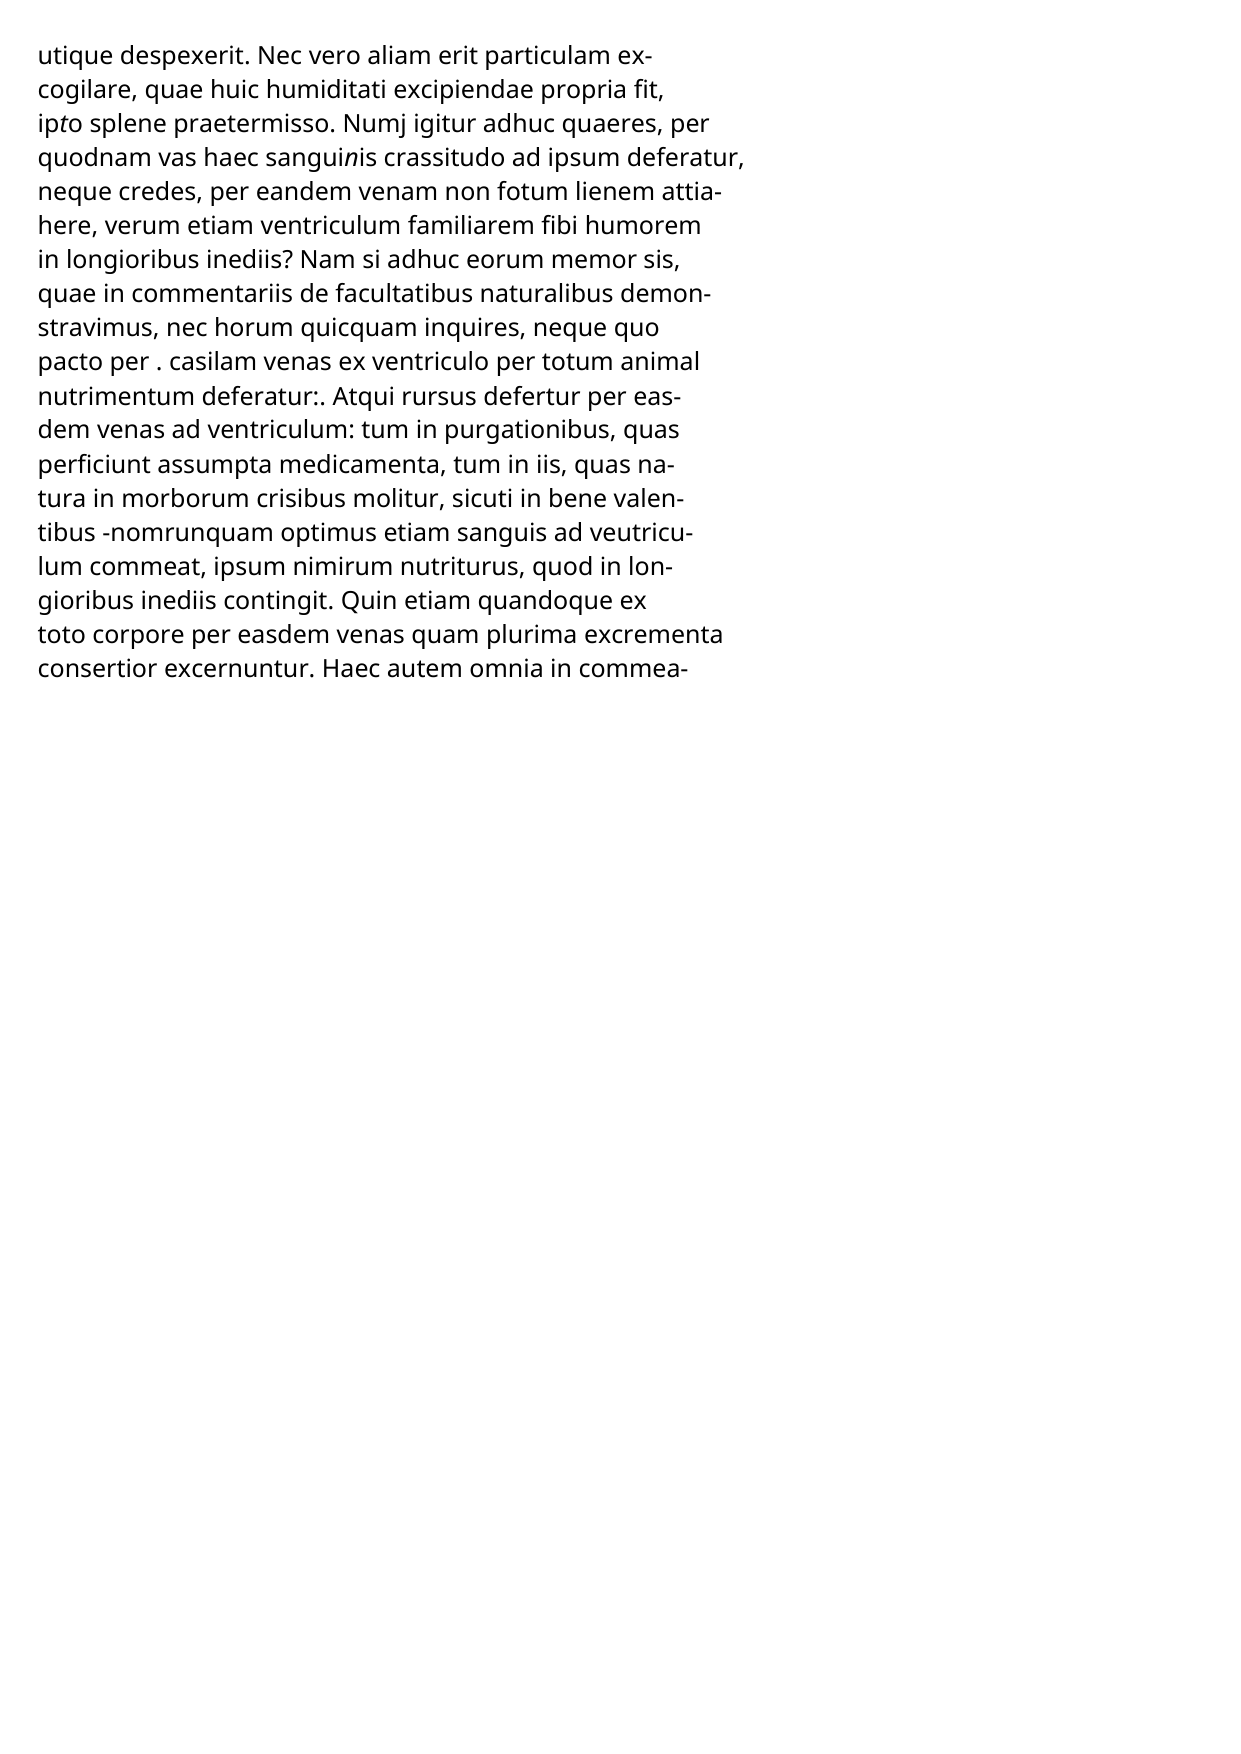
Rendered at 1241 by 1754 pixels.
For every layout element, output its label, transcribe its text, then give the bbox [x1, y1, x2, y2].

text utique despexerit. Nec vero aliam erit particulam ex- cogilare, quae huic humiditati excipiendae propria fit, ipto splene praetermisso. Numj igitur adhuc quaeres, per quodnam vas haec sanguinis crassitudo ad ipsum deferatur, neque credes, per eandem venam non fotum lienem attia- here, verum etiam ventriculum familiarem fibi humorem in longioribus inediis? Nam si adhuc eorum memor sis, quae in commentariis de facultatibus naturalibus demon- stravimus, nec horum quicquam inquires, neque quo pacto per . casilam venas ex ventriculo per totum animal nutrimentum deferatur:. Atqui rursus defertur per eas- dem venas ad ventriculum: tum in purgationibus, quas perficiunt assumpta medicamenta, tum in iis, quas na- tura in morborum crisibus molitur, sicuti in bene valen- tibus -nomrunquam optimus etiam sanguis ad veutricu- lum commeat, ipsum nimirum nutriturus, quod in lon- gioribus inediis contingit. Quin etiam quandoque ex toto corpore per easdem venas quam plurima excrementa consertior excernuntur. Haec autem omnia in commea- [37, 37, 1203, 685]
